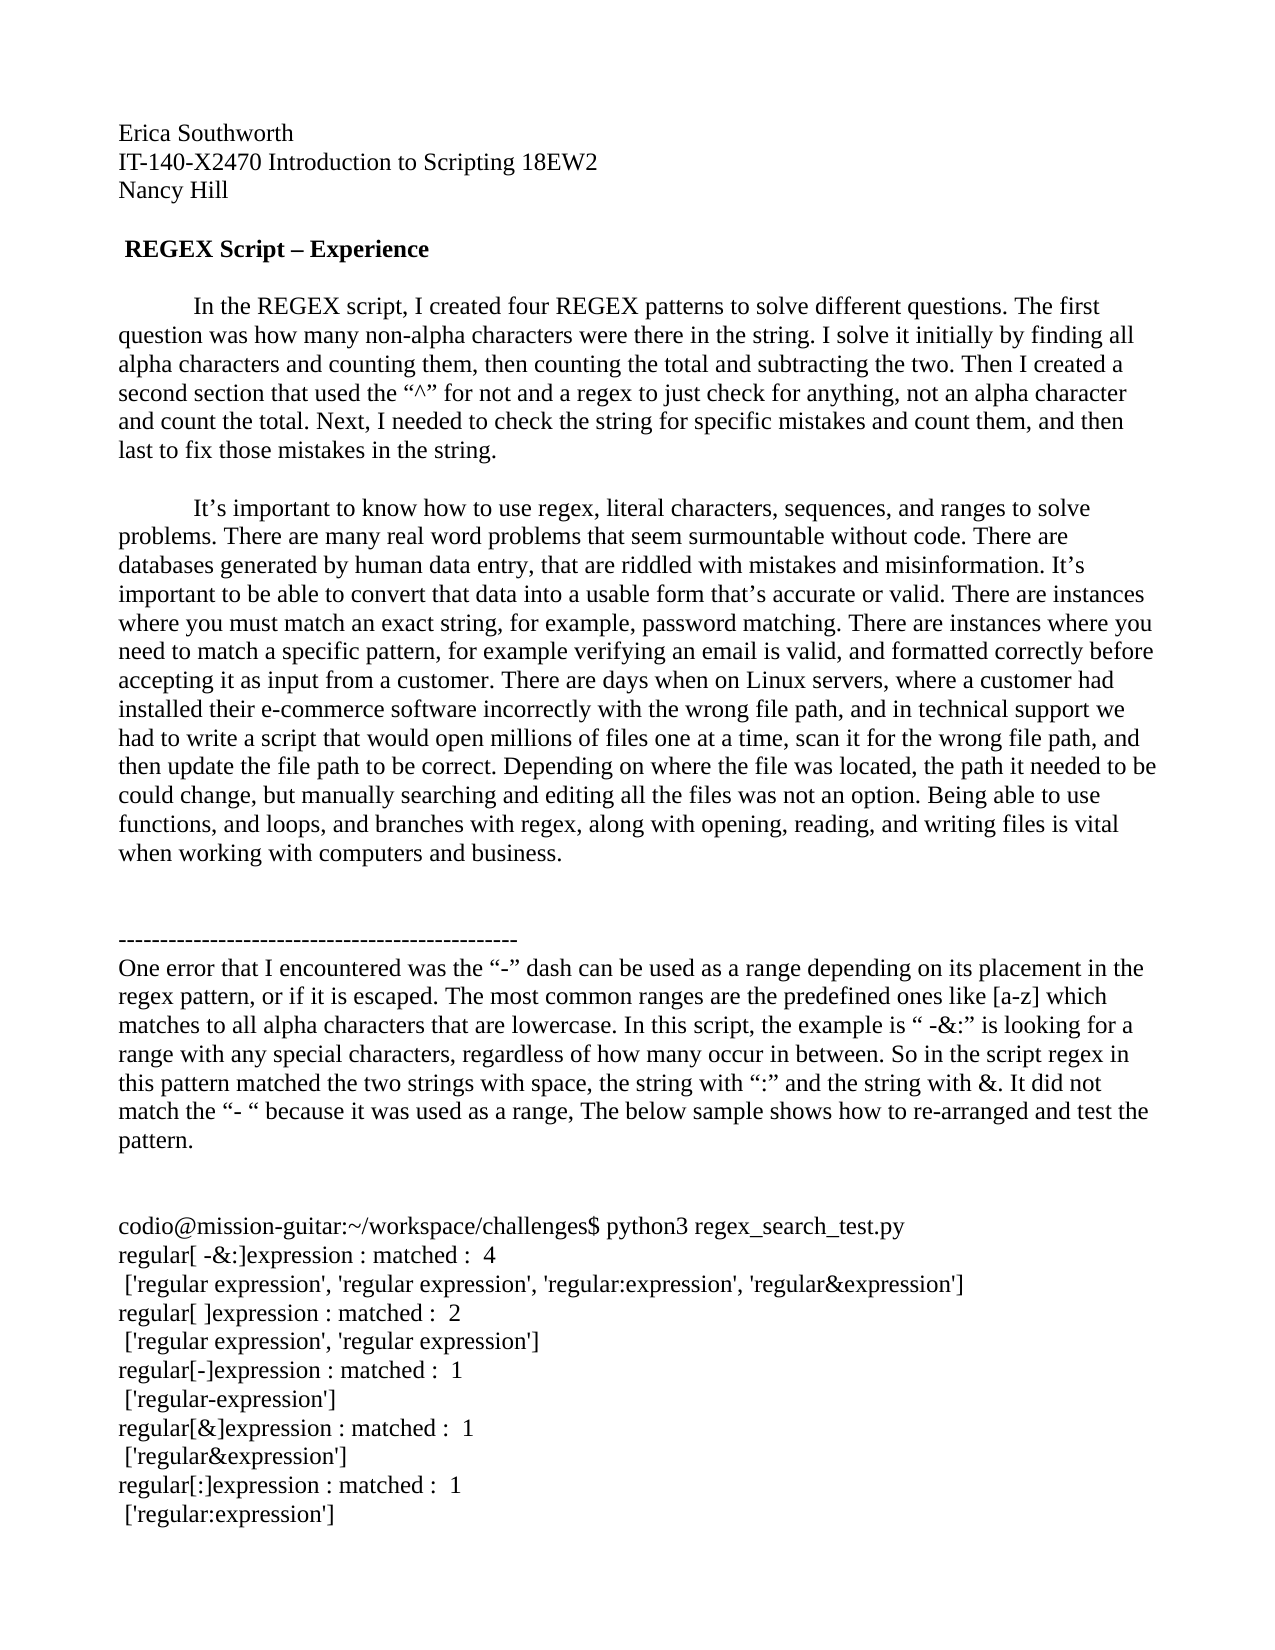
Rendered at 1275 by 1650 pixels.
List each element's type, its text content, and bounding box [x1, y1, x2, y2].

text ------------------------------------------------ [118, 924, 1157, 953]
text It’s important to know how to use regex, literal characters, sequences, and ranges to solve problems. There are many real word problems that seem surmountable without code. There are databases generated by human data entry, that are riddled with mistakes and misinformation. It’s important to be able to convert that data into a usable form that’s accurate or valid. There are instances where you must match an exact string, for example, password matching. There are instances where you need to match a specific pattern, for example verifying an email is valid, and formatted correctly before accepting it as input from a customer. There are days when on Linux servers, where a customer had installed their e-commerce software incorrectly with the wrong file path, and in technical support we had to write a script that would open millions of files one at a time, scan it for the wrong file path, and then update the file path to be correct. Depending on where the file was located, the path it needed to be could change, but manually searching and editing all the files was not an option. Being able to use functions, and loops, and branches with regex, along with opening, reading, and writing files is vital when working with computers and business. [118, 493, 1157, 866]
text One error that I encountered was the “-” dash can be used as a range depending on its placement in the regex pattern, or if it is escaped. The most common ranges are the predefined ones like [a-z] which matches to all alpha characters that are lowercase. In this script, the example is “ -&:” is looking for a range with any special characters, regardless of how many occur in between. So in the script regex in this pattern matched the two strings with space, the string with “:” and the string with &. It did not match the “- “ because it was used as a range, The below sample shows how to re-arranged and test the pattern. [118, 953, 1157, 1154]
text In the REGEX script, I created four REGEX patterns to solve different questions. The first question was how many non-alpha characters were there in the string. I solve it initially by finding all alpha characters and counting them, then counting the total and subtracting the two. Then I created a second section that used the “^” for not and a regex to just check for anything, not an alpha character and count the total. Next, I needed to check the string for specific mistakes and count them, and then last to fix those mistakes in the string. [118, 291, 1157, 464]
text codio@mission-guitar:~/workspace/challenges$ python3 regex_search_test.py regular[ -&:]expression : matched : 4 ['regular expression', 'regular expression', 'regular:expression', 'regular&expression'] regular[ ]expression : matched : 2 ['regular expression', 'regular expression'] regular[-]expression : matched : 1 ['regular-expression'] regular[&]expression : matched : 1 ['regular&expression'] regular[:]expression : matched : 1 ['regular:expression'] [118, 1211, 1157, 1528]
text REGEX Script – Experience [118, 234, 1157, 263]
